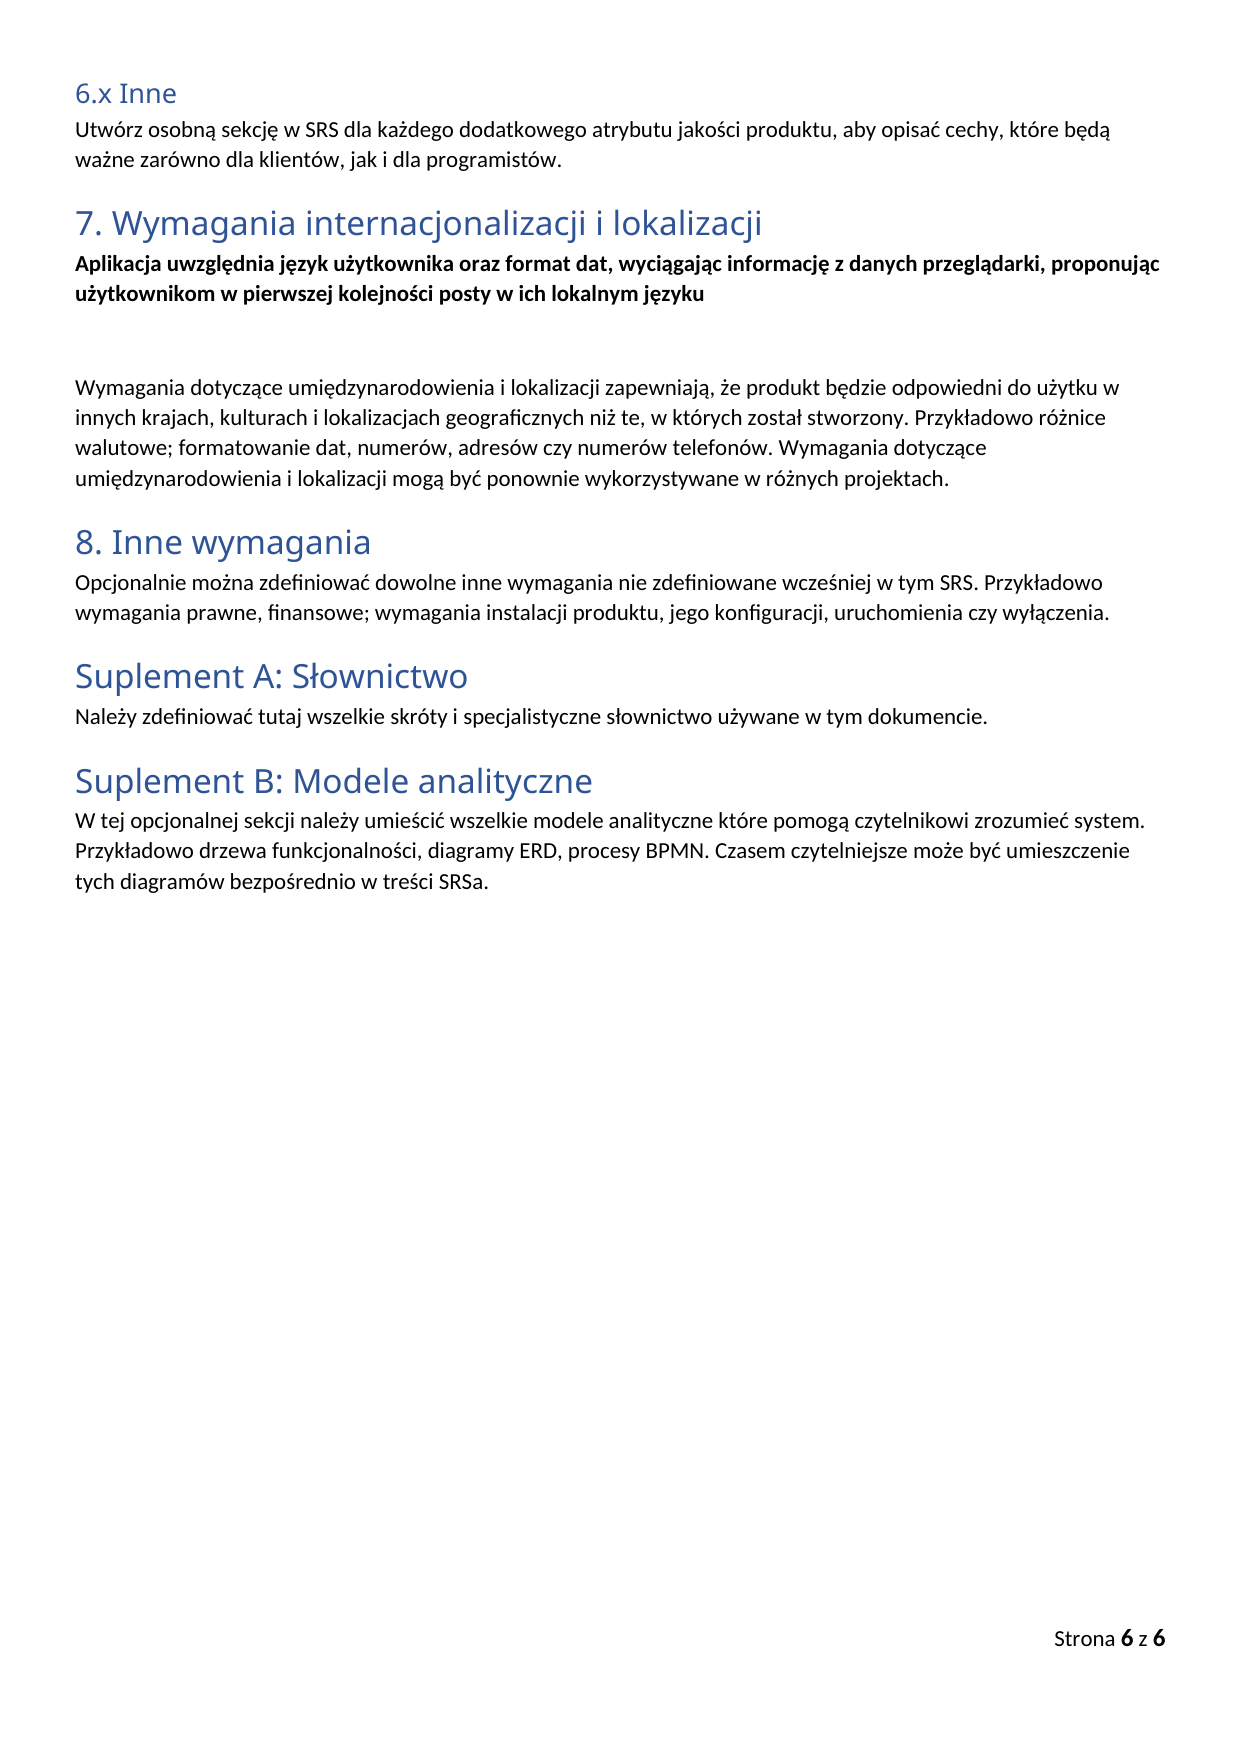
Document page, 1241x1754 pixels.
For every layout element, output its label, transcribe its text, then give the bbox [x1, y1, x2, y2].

subtitle Suplement B: Modele analityczne [75, 757, 1165, 803]
subtitle 6.x Inne [75, 75, 1165, 112]
text Wymagania dotyczące umiędzynarodowienia i lokalizacji zapewniają, że produkt będzie odpowiedni do użytku w innych krajach, kulturach i lokalizacjach geograficznych niż te, w których został stworzony. Przykładowo różnice walutowe; formatowanie dat, numerów, adresów czy numerów telefonów. Wymagania dotyczące umiędzynarodowienia i lokalizacji mogą być ponownie wykorzystywane w różnych projektach. [75, 373, 1165, 492]
subtitle 7. Wymagania internacjonalizacji i lokalizacji [75, 200, 1165, 246]
text Utwórz osobną sekcję w SRS dla każdego dodatkowego atrybutu jakości produktu, aby opisać cechy, które będą ważne zarówno dla klientów, jak i dla programistów. [75, 115, 1165, 173]
text Aplikacja uwzględnia język użytkownika oraz format dat, wyciągając informację z danych przeglądarki, proponując użytkownikom w pierwszej kolejności posty w ich lokalnym języku [75, 249, 1165, 307]
subtitle 8. Inne wymagania [75, 519, 1165, 564]
subtitle Suplement A: Słownictwo [75, 653, 1165, 699]
text Należy zdefiniować tutaj wszelkie skróty i specjalistyczne słownictwo używane w tym dokumencie. [75, 702, 1165, 730]
text W tej opcjonalnej sekcji należy umieścić wszelkie modele analityczne które pomogą czytelnikowi zrozumieć system. Przykładowo drzewa funkcjonalności, diagramy ERD, procesy BPMN. Czasem czytelniejsze może być umieszczenie tych diagramów bezpośrednio w treści SRSa. [75, 806, 1165, 895]
text Opcjonalnie można zdefiniować dowolne inne wymagania nie zdefiniowane wcześniej w tym SRS. Przykładowo wymagania prawne, finansowe; wymagania instalacji produktu, jego konfiguracji, uruchomienia czy wyłączenia. [75, 568, 1165, 626]
